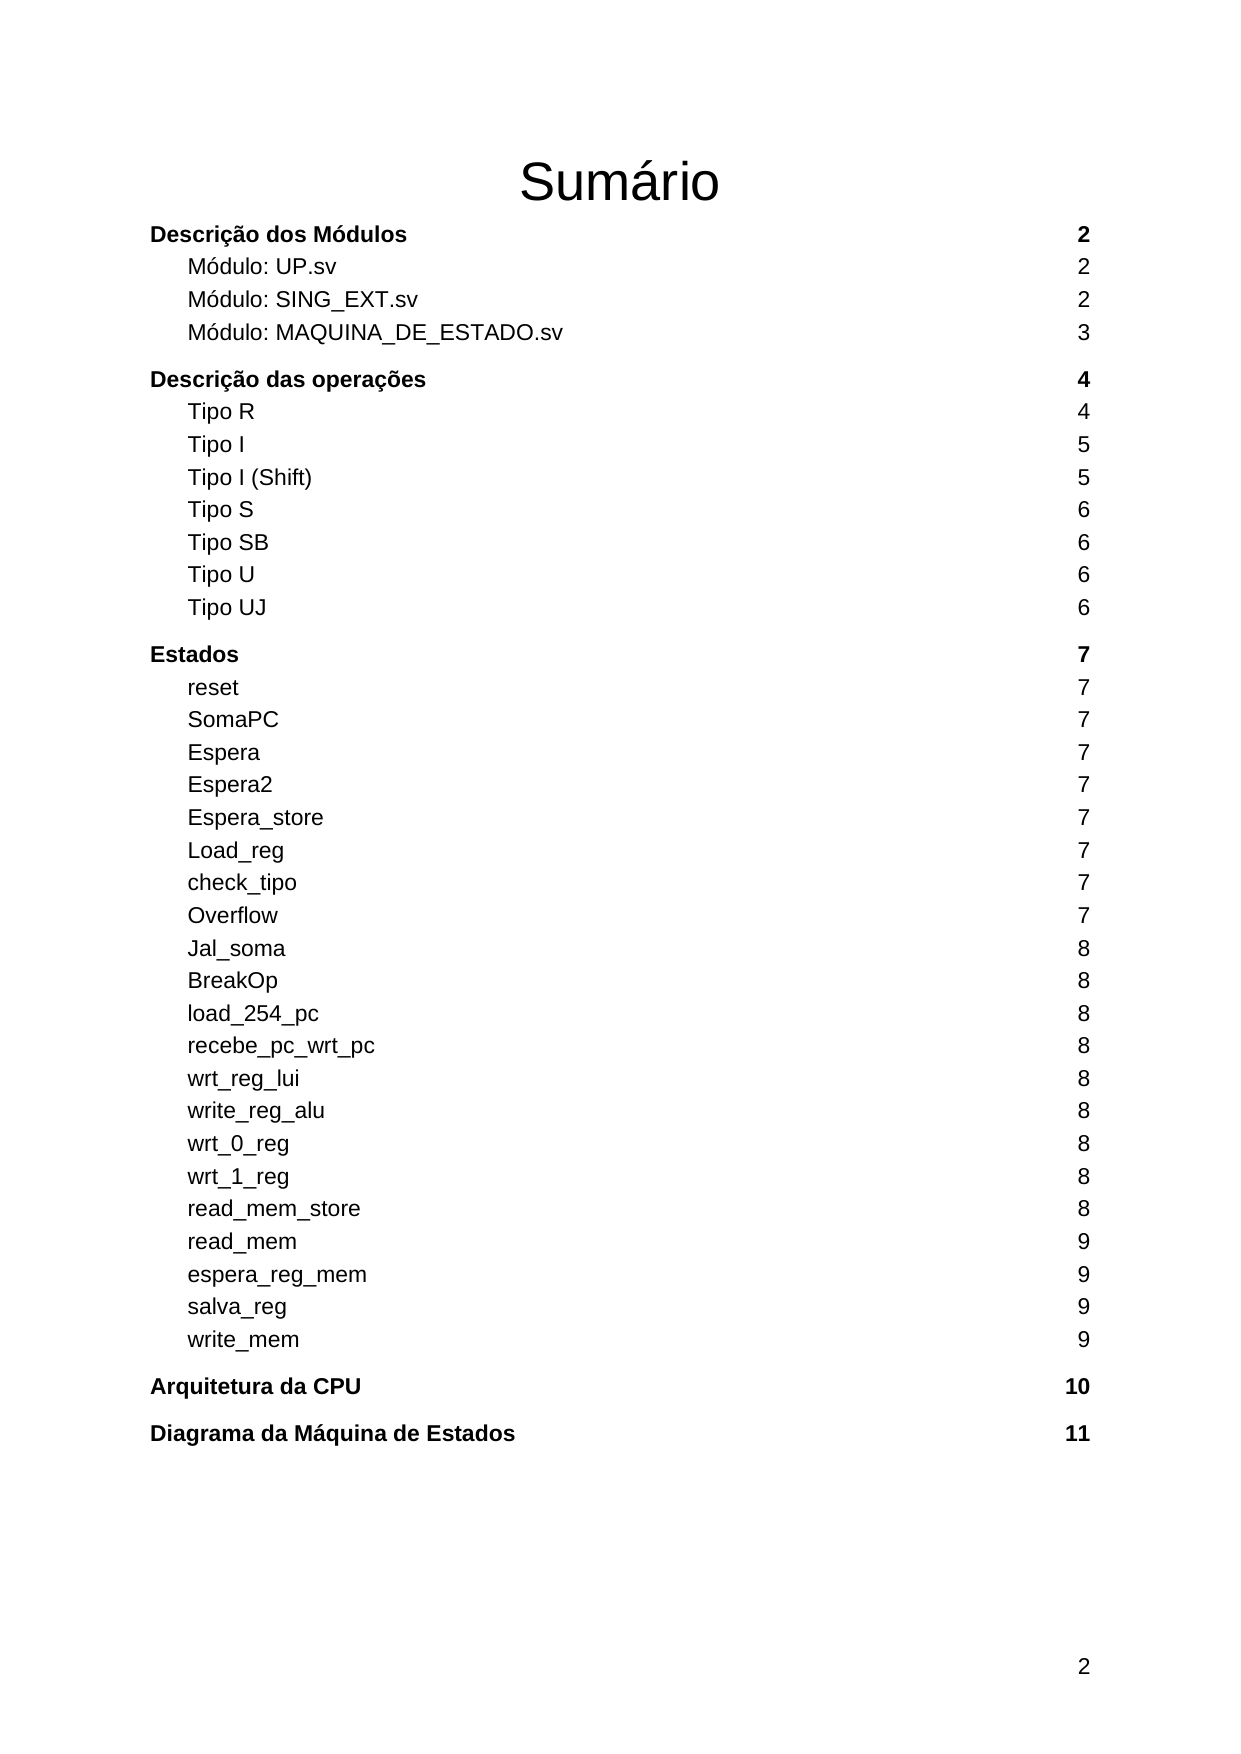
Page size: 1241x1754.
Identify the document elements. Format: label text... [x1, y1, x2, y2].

text recebe_pc_wrt_pc 8 [187, 1032, 1090, 1059]
text Espera_store 7 [187, 804, 1090, 830]
text Descrição dos Módulos 2 [150, 221, 1090, 247]
text Arquitetura da CPU 10 [150, 1373, 1090, 1399]
text read_mem_store 8 [187, 1195, 1090, 1222]
text Tipo UJ 6 [187, 594, 1090, 620]
text Espera 7 [187, 739, 1090, 765]
text reset 7 [187, 674, 1090, 700]
text Tipo S 6 [187, 496, 1090, 522]
text wrt_1_reg 8 [187, 1163, 1090, 1189]
text Espera2 7 [187, 771, 1090, 798]
text SomaPC 7 [187, 706, 1090, 733]
text Módulo: MAQUINA_DE_ESTADO.sv 3 [187, 318, 1090, 345]
text Tipo SB 6 [187, 529, 1090, 555]
text Overflow 7 [187, 902, 1090, 928]
title Sumário [150, 150, 1090, 212]
text salva_reg 9 [187, 1293, 1090, 1319]
text Jal_soma 8 [187, 934, 1090, 961]
text Tipo R 4 [187, 398, 1090, 424]
text wrt_reg_lui 8 [187, 1065, 1090, 1091]
text espera_reg_mem 9 [187, 1261, 1090, 1287]
text Diagrama da Máquina de Estados 11 [150, 1420, 1090, 1446]
text read_mem 9 [187, 1228, 1090, 1254]
text write_reg_alu 8 [187, 1097, 1090, 1124]
text Estados 7 [150, 641, 1090, 667]
text Tipo U 6 [187, 561, 1090, 588]
text write_mem 9 [187, 1326, 1090, 1352]
text load_254_pc 8 [187, 1000, 1090, 1026]
text BreakOp 8 [187, 967, 1090, 993]
text Load_reg 7 [187, 837, 1090, 863]
text Módulo: SING_EXT.sv 2 [187, 286, 1090, 312]
text Tipo I 5 [187, 431, 1090, 457]
text Tipo I (Shift) 5 [187, 463, 1090, 490]
text Descrição das operações 4 [150, 366, 1090, 392]
text check_tipo 7 [187, 869, 1090, 896]
text wrt_0_reg 8 [187, 1130, 1090, 1156]
text Módulo: UP.sv 2 [187, 253, 1090, 279]
